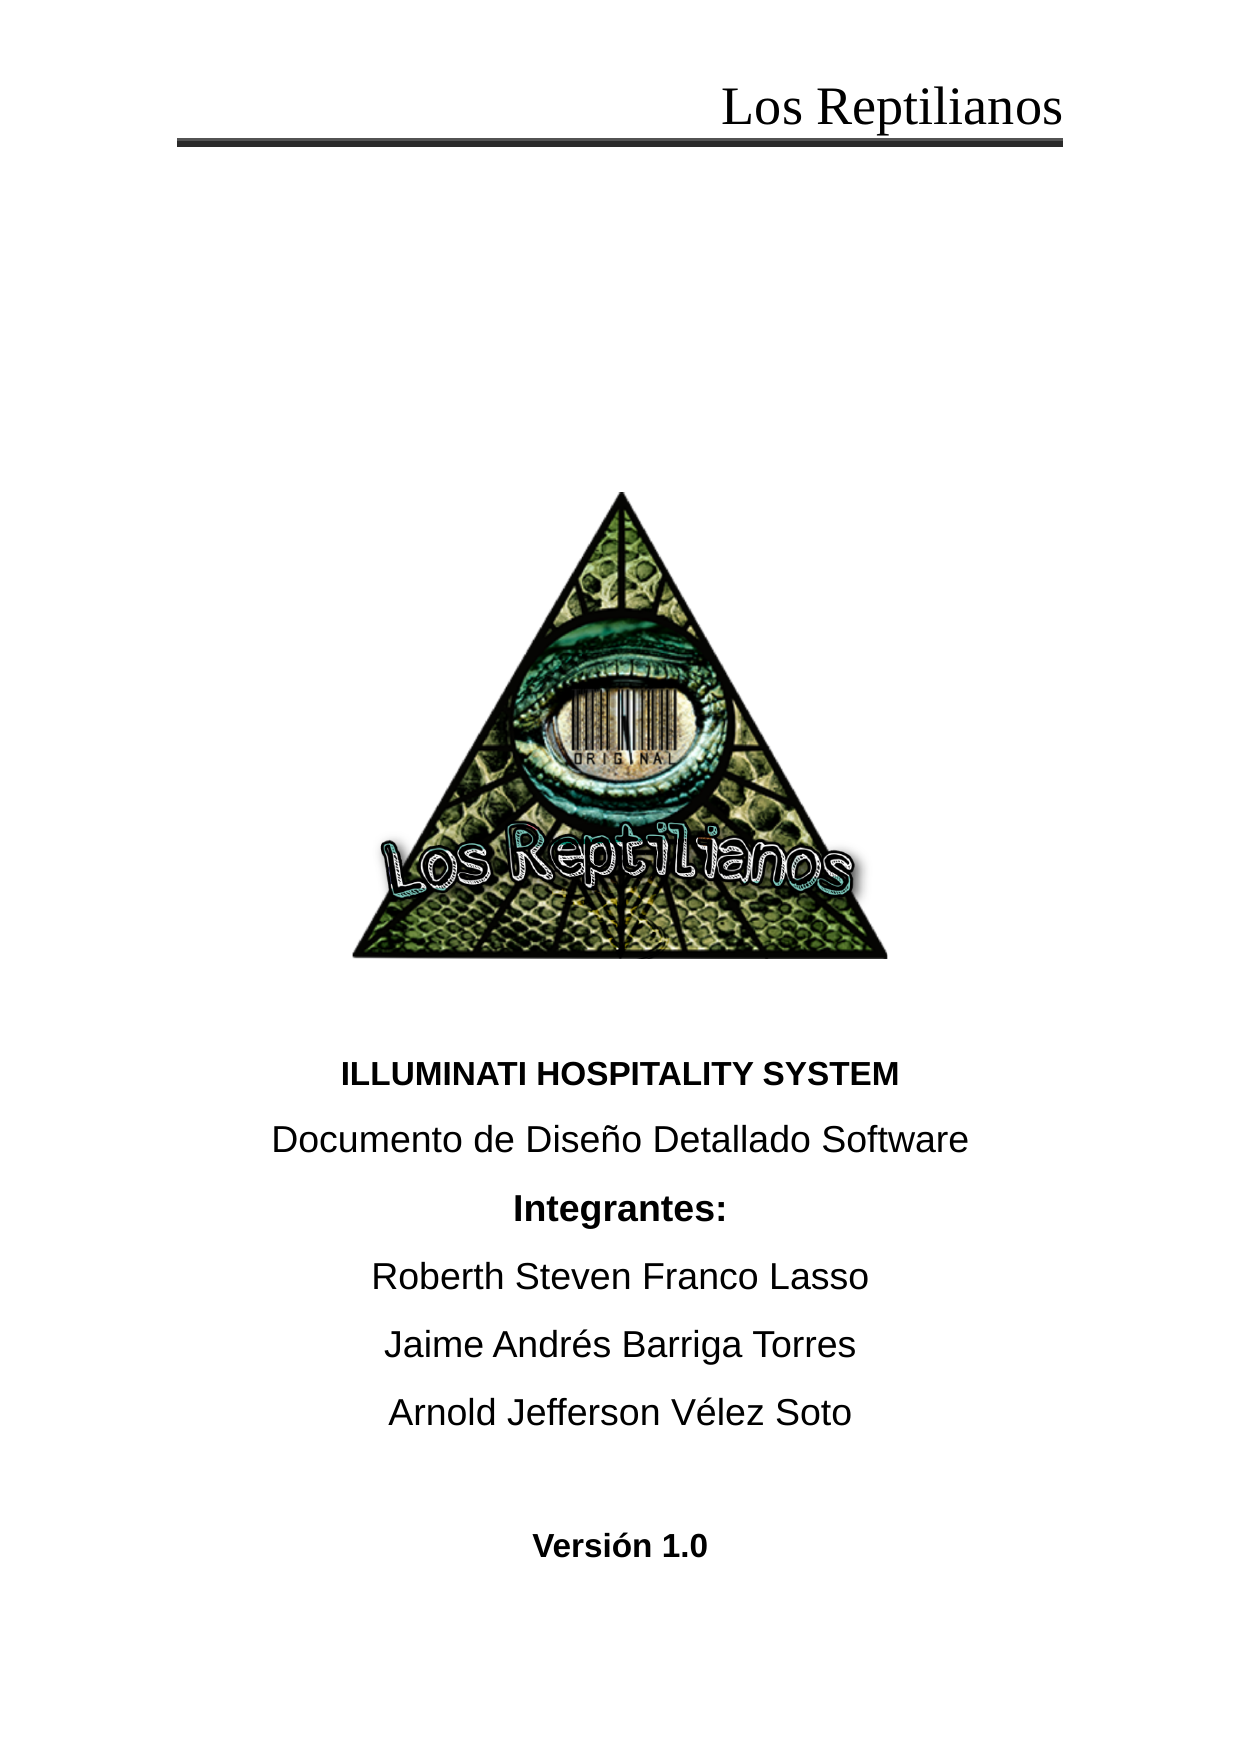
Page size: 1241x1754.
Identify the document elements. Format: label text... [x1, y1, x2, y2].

text Jaime Andrés Barriga Torres [177, 1322, 1063, 1365]
text Roberth Steven Franco Lasso [177, 1254, 1063, 1297]
text Versión 1.0 [177, 1526, 1063, 1565]
text Arnold Jefferson Vélez Soto [177, 1390, 1063, 1433]
text Documento de Diseño Detallado Software [177, 1118, 1063, 1161]
text Integrantes: [177, 1186, 1063, 1229]
text ILLUMINATI HOSPITALITY SYSTEM [177, 1054, 1063, 1093]
